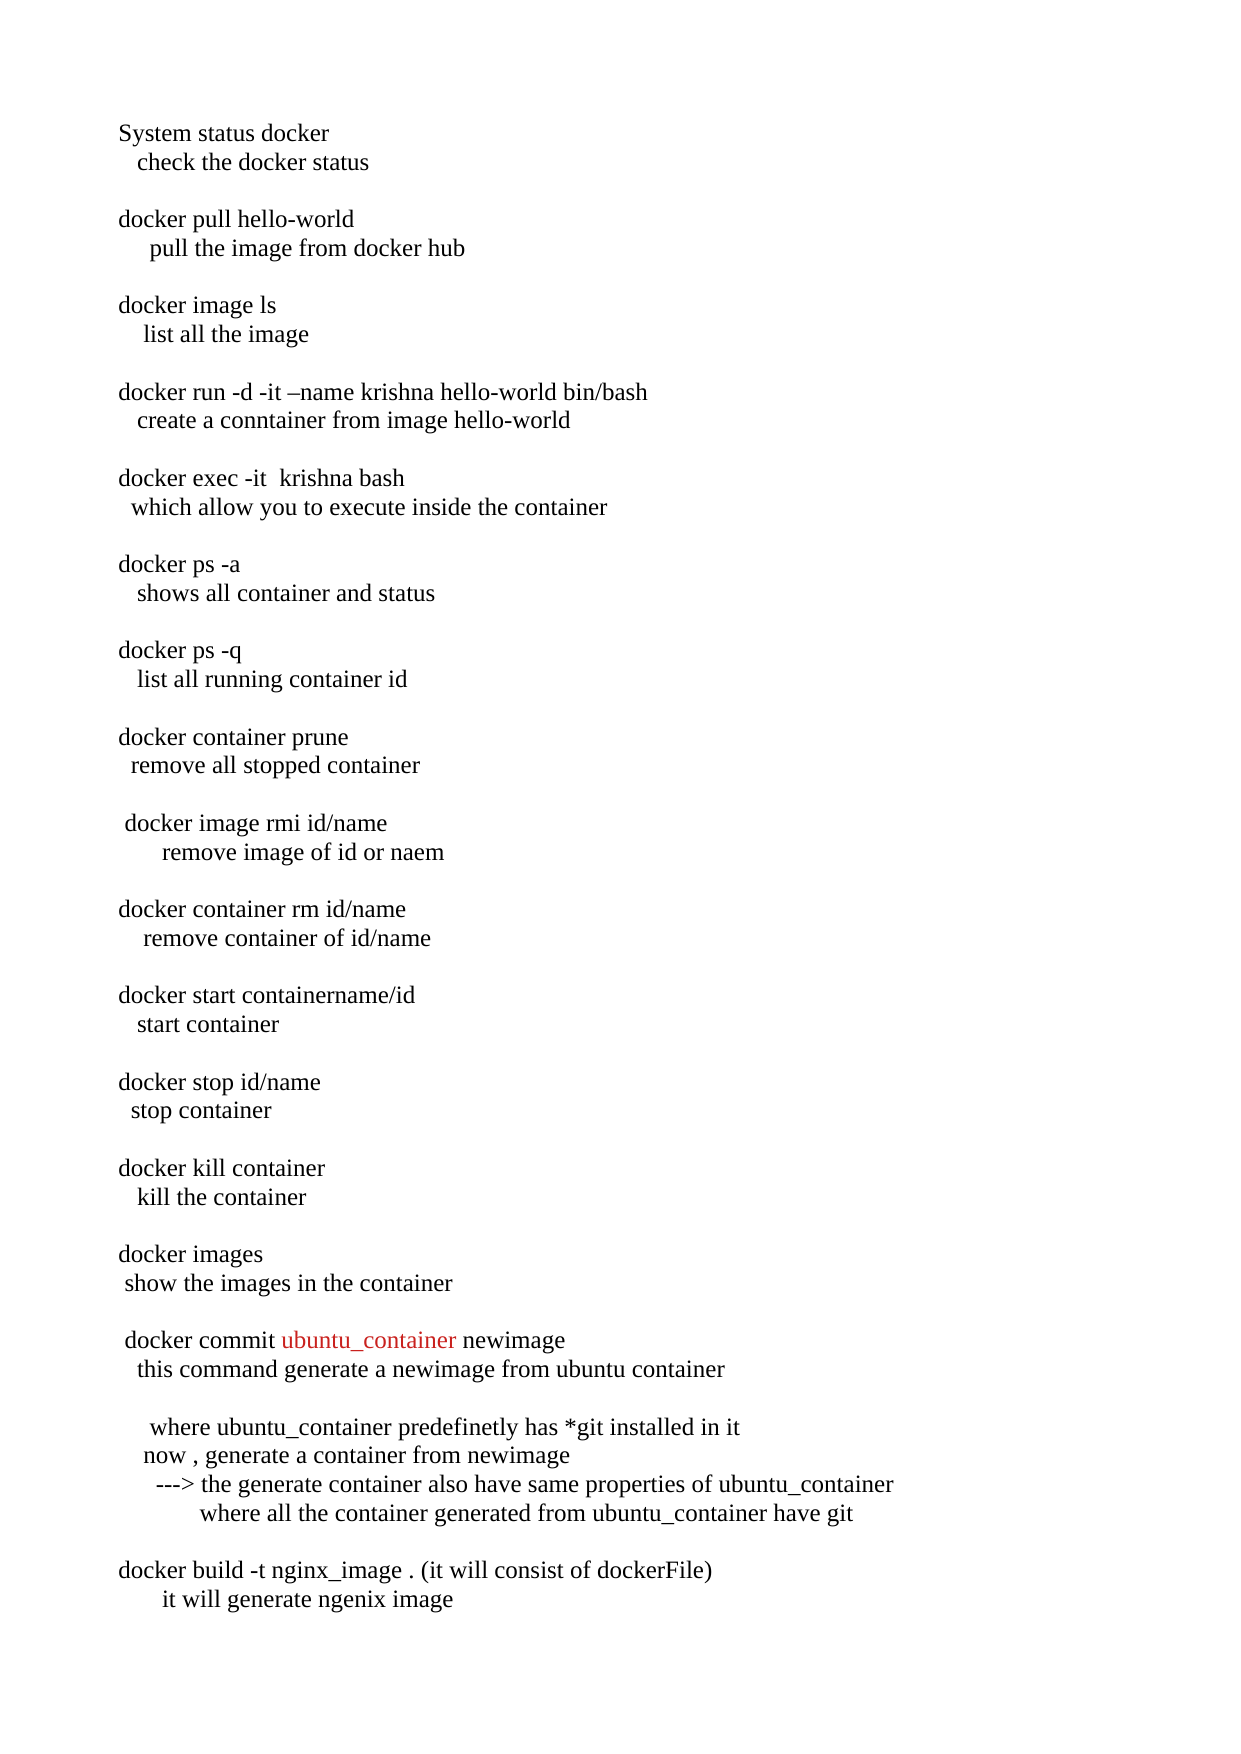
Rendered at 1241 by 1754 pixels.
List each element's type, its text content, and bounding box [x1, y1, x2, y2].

text docker container rm id/name [118, 894, 1122, 923]
text show the images in the container [118, 1268, 1122, 1297]
text docker commit ubuntu_container newimage [118, 1326, 1122, 1354]
text which allow you to execute inside the container [118, 492, 1122, 521]
text start container [118, 1009, 1122, 1038]
text docker pull hello-world [118, 204, 1122, 233]
text docker image rmi id/name [118, 808, 1122, 837]
text where all the container generated from ubuntu_container have git [118, 1498, 1122, 1527]
text list all the image [118, 319, 1122, 348]
text where ubuntu_container predefinetly has *git installed in it [118, 1412, 1122, 1441]
text docker stop id/name [118, 1067, 1122, 1096]
text kill the container [118, 1182, 1122, 1211]
text remove container of id/name [118, 923, 1122, 952]
text shows all container and status [118, 578, 1122, 607]
text docker image ls [118, 291, 1122, 319]
text check the docker status [118, 147, 1122, 176]
text docker start containername/id [118, 981, 1122, 1009]
text docker container prune [118, 722, 1122, 751]
text docker ps -a [118, 549, 1122, 578]
text docker ps -q [118, 636, 1122, 664]
text remove image of id or naem [118, 837, 1122, 866]
text now , generate a container from newimage [118, 1441, 1122, 1469]
text docker exec -it krishna bash [118, 463, 1122, 492]
text list all running container id [118, 664, 1122, 693]
text pull the image from docker hub [118, 233, 1122, 262]
text docker run -d -it –name krishna hello-world bin/bash [118, 377, 1122, 406]
text create a conntainer from image hello-world [118, 406, 1122, 434]
text it will generate ngenix image [118, 1584, 1122, 1613]
text stop container [118, 1096, 1122, 1124]
text docker images [118, 1239, 1122, 1268]
text docker build -t nginx_image . (it will consist of dockerFile) [118, 1556, 1122, 1584]
text docker kill container [118, 1153, 1122, 1182]
text System status docker [118, 118, 1122, 147]
text this command generate a newimage from ubuntu container [118, 1354, 1122, 1383]
text remove all stopped container [118, 751, 1122, 779]
text ---> the generate container also have same properties of ubuntu_container [118, 1469, 1122, 1498]
